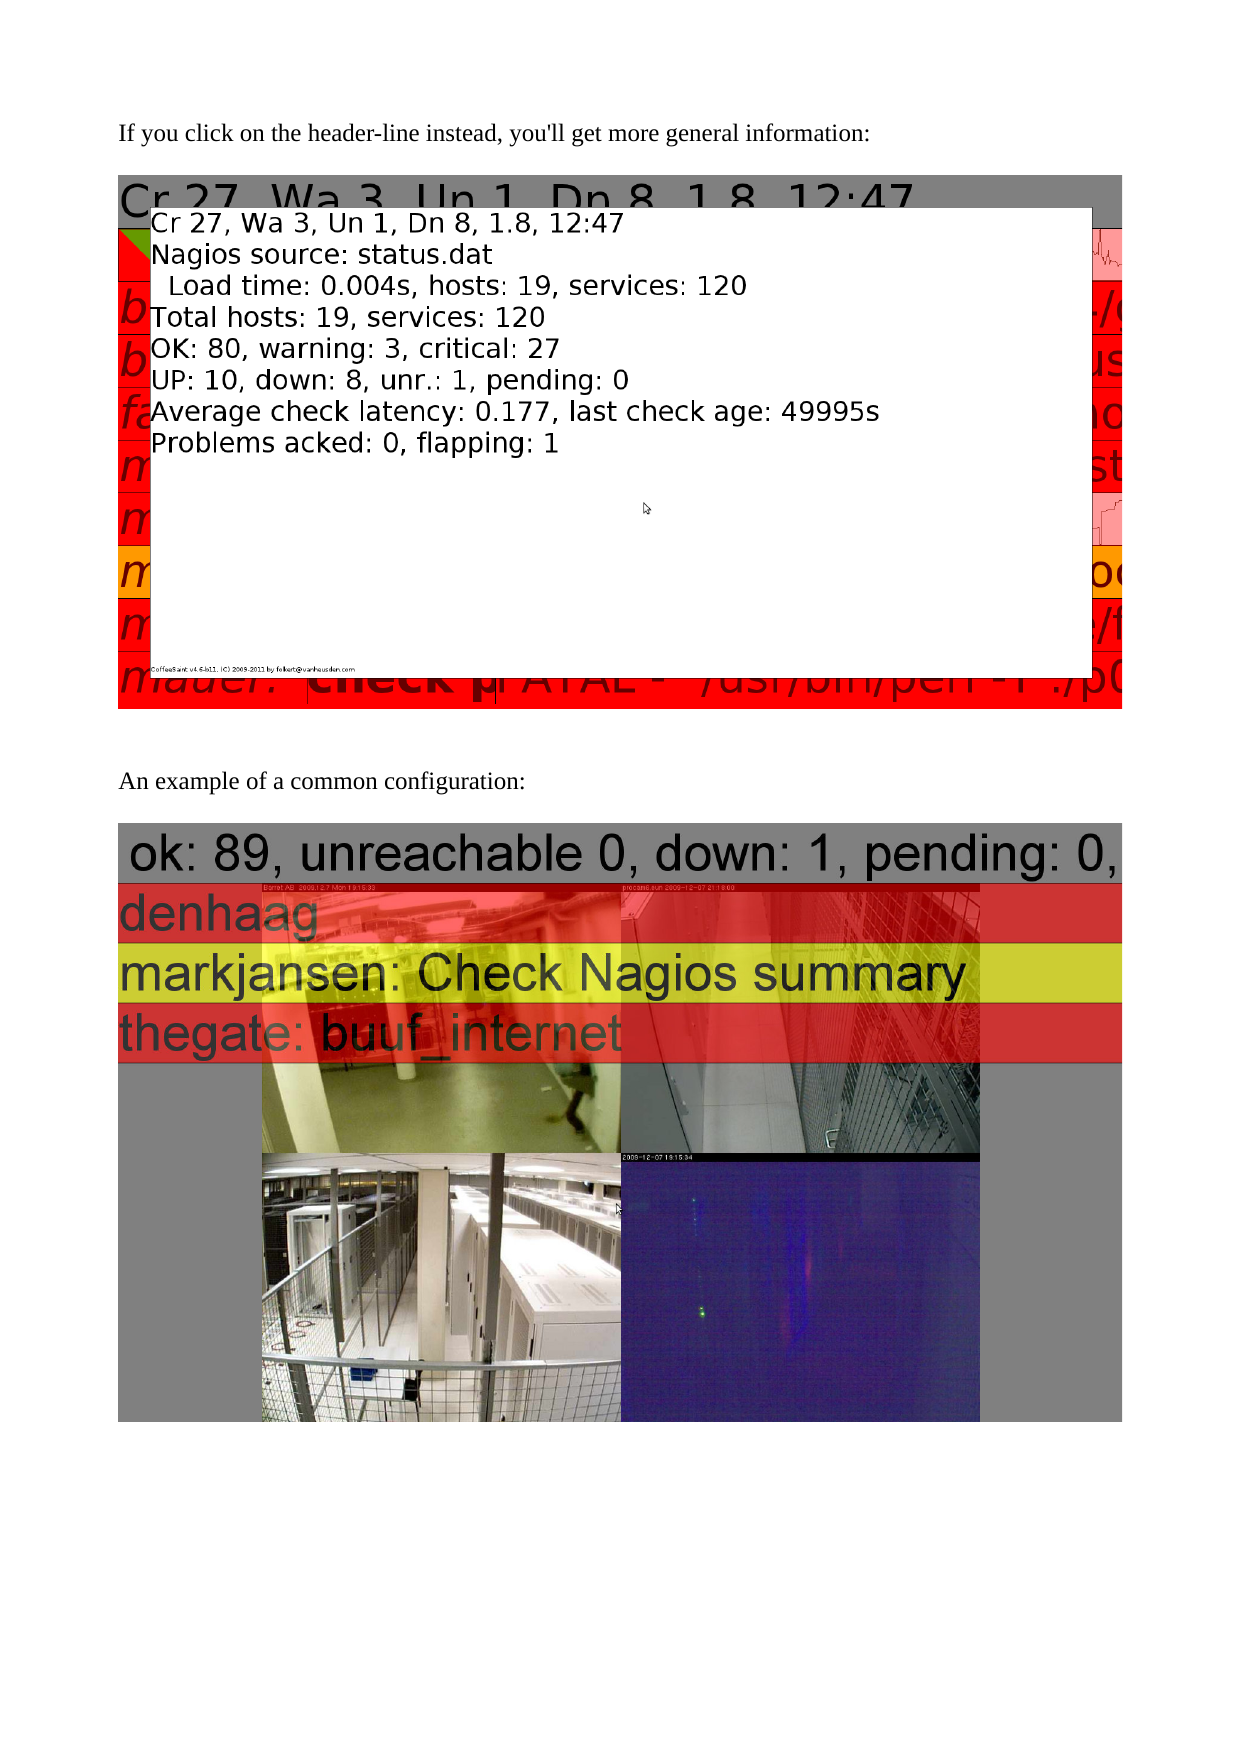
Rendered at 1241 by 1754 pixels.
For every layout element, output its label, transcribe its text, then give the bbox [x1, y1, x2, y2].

picture [118, 175, 1123, 709]
text If you click on the header-line instead, you'll get more general information: [118, 118, 1122, 147]
text An example of a common configuration: [118, 766, 1122, 795]
picture [118, 823, 1123, 1422]
